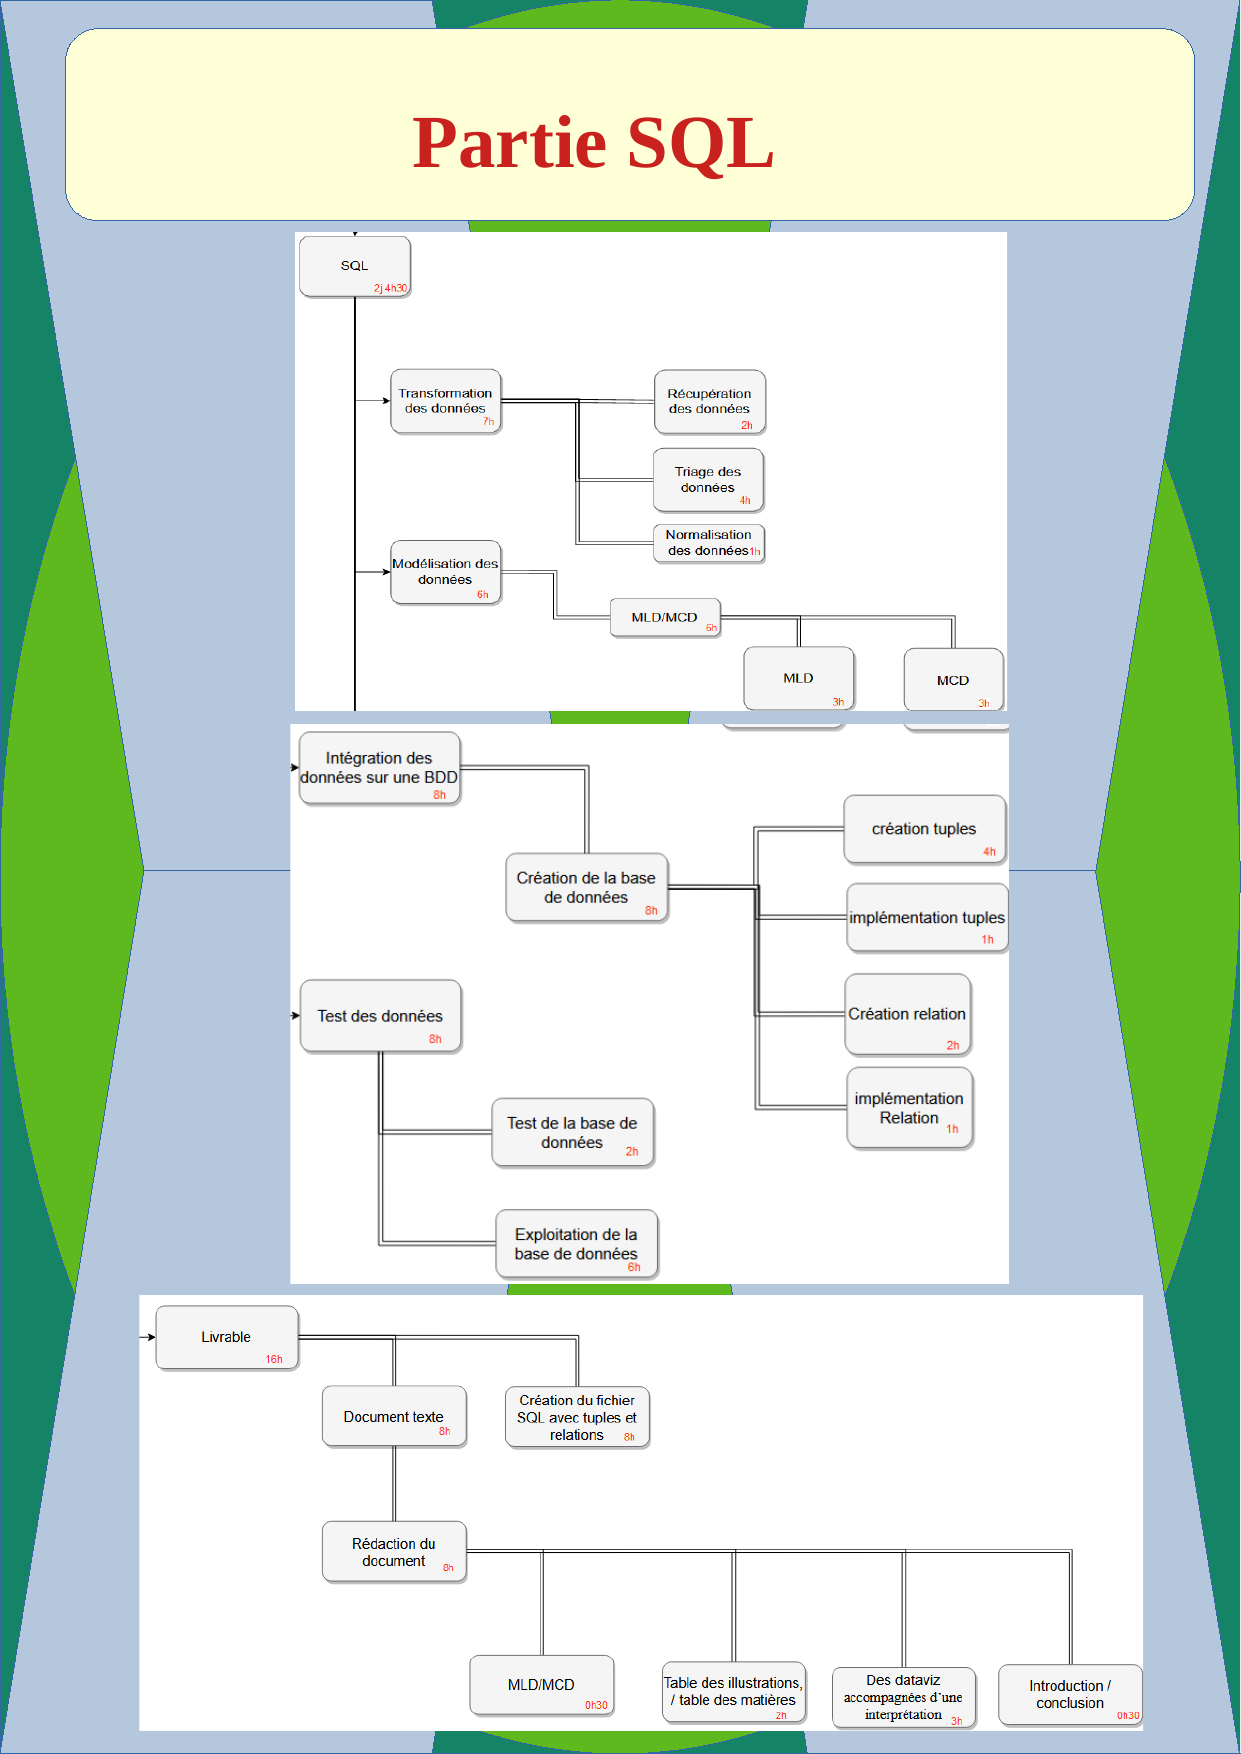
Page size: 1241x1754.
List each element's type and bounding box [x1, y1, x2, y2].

picture [139, 1295, 1144, 1731]
picture [295, 232, 1008, 711]
picture [290, 724, 1009, 1284]
